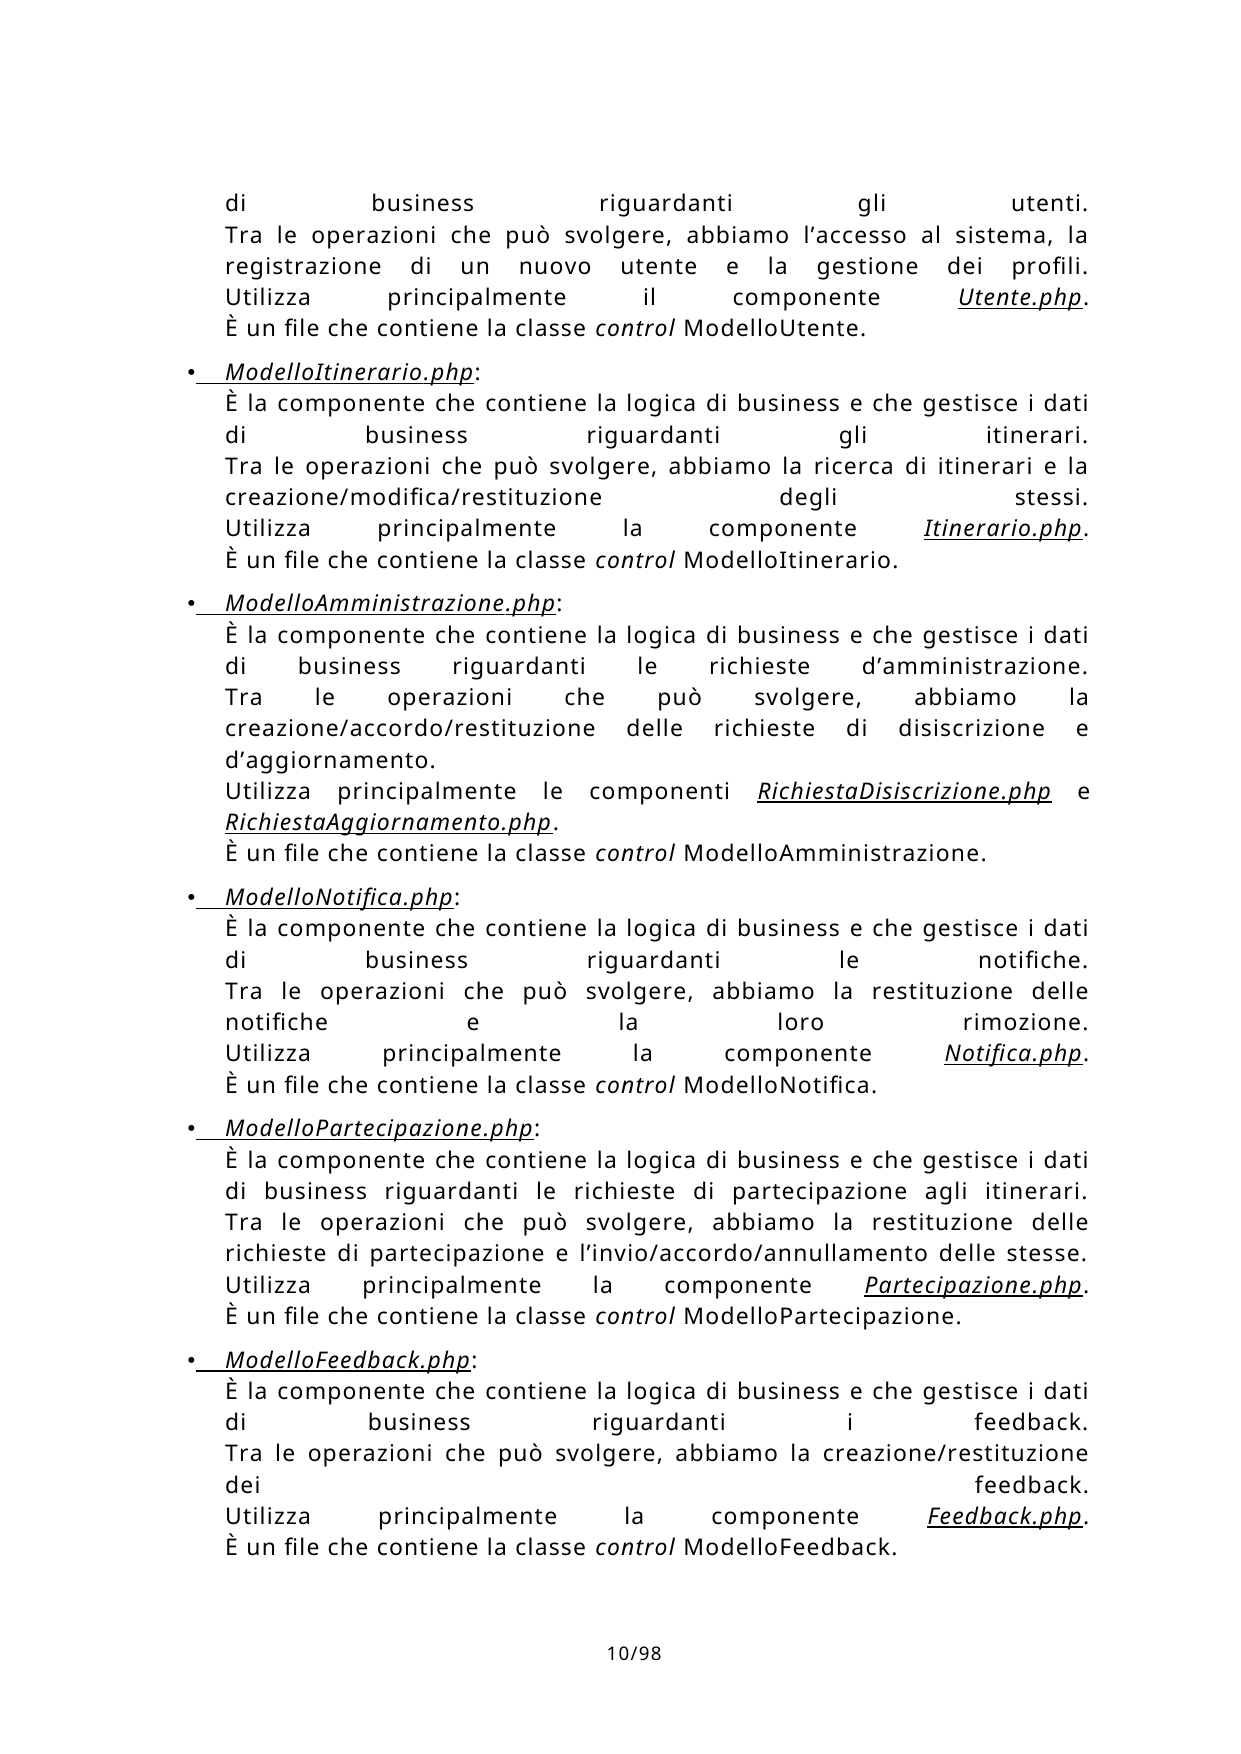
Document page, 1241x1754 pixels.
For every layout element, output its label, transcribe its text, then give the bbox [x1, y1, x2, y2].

list ModelloNotifica.php: È la componente che contiene la logica di business e che gestisce i dati di business riguardanti le notifiche. Tra le operazioni che può svolgere, abbiamo la restituzione delle notifiche e la loro rimozione. Utilizza principalmente la componente Notifica.php. È un file che contiene la classe control ModelloNotifica. [187, 881, 1090, 1100]
list ModelloFeedback.php: È la componente che contiene la logica di business e che gestisce i dati di business riguardanti i feedback. Tra le operazioni che può svolgere, abbiamo la creazione/restituzione dei feedback. Utilizza principalmente la componente Feedback.php. È un file che contiene la classe control ModelloFeedback. [187, 1343, 1090, 1562]
list ModelloAmministrazione.php: È la componente che contiene la logica di business e che gestisce i dati di business riguardanti le richieste d’amministrazione. Tra le operazioni che può svolgere, abbiamo la creazione/accordo/restituzione delle richieste di disiscrizione e d’aggiornamento. Utilizza principalmente le componenti RichiestaDisiscrizione.php e RichiestaAggiornamento.php. È un file che contiene la classe control ModelloAmministrazione. [187, 587, 1090, 868]
list di business riguardanti gli utenti. Tra le operazioni che può svolgere, abbiamo l’accesso al sistema, la registrazione di un nuovo utente e la gestione dei profili. Utilizza principalmente il componente Utente.php. È un file che contiene la classe control ModelloUtente. [187, 187, 1090, 343]
list ModelloPartecipazione.php: È la componente che contiene la logica di business e che gestisce i dati di business riguardanti le richieste di partecipazione agli itinerari. Tra le operazioni che può svolgere, abbiamo la restituzione delle richieste di partecipazione e l’invio/accordo/annullamento delle stesse. Utilizza principalmente la componente Partecipazione.php. È un file che contiene la classe control ModelloPartecipazione. [187, 1112, 1090, 1331]
list ModelloItinerario.php: È la componente che contiene la logica di business e che gestisce i dati di business riguardanti gli itinerari. Tra le operazioni che può svolgere, abbiamo la ricerca di itinerari e la creazione/modifica/restituzione degli stessi. Utilizza principalmente la componente Itinerario.php. È un file che contiene la classe control ModelloItinerario. [187, 356, 1090, 575]
